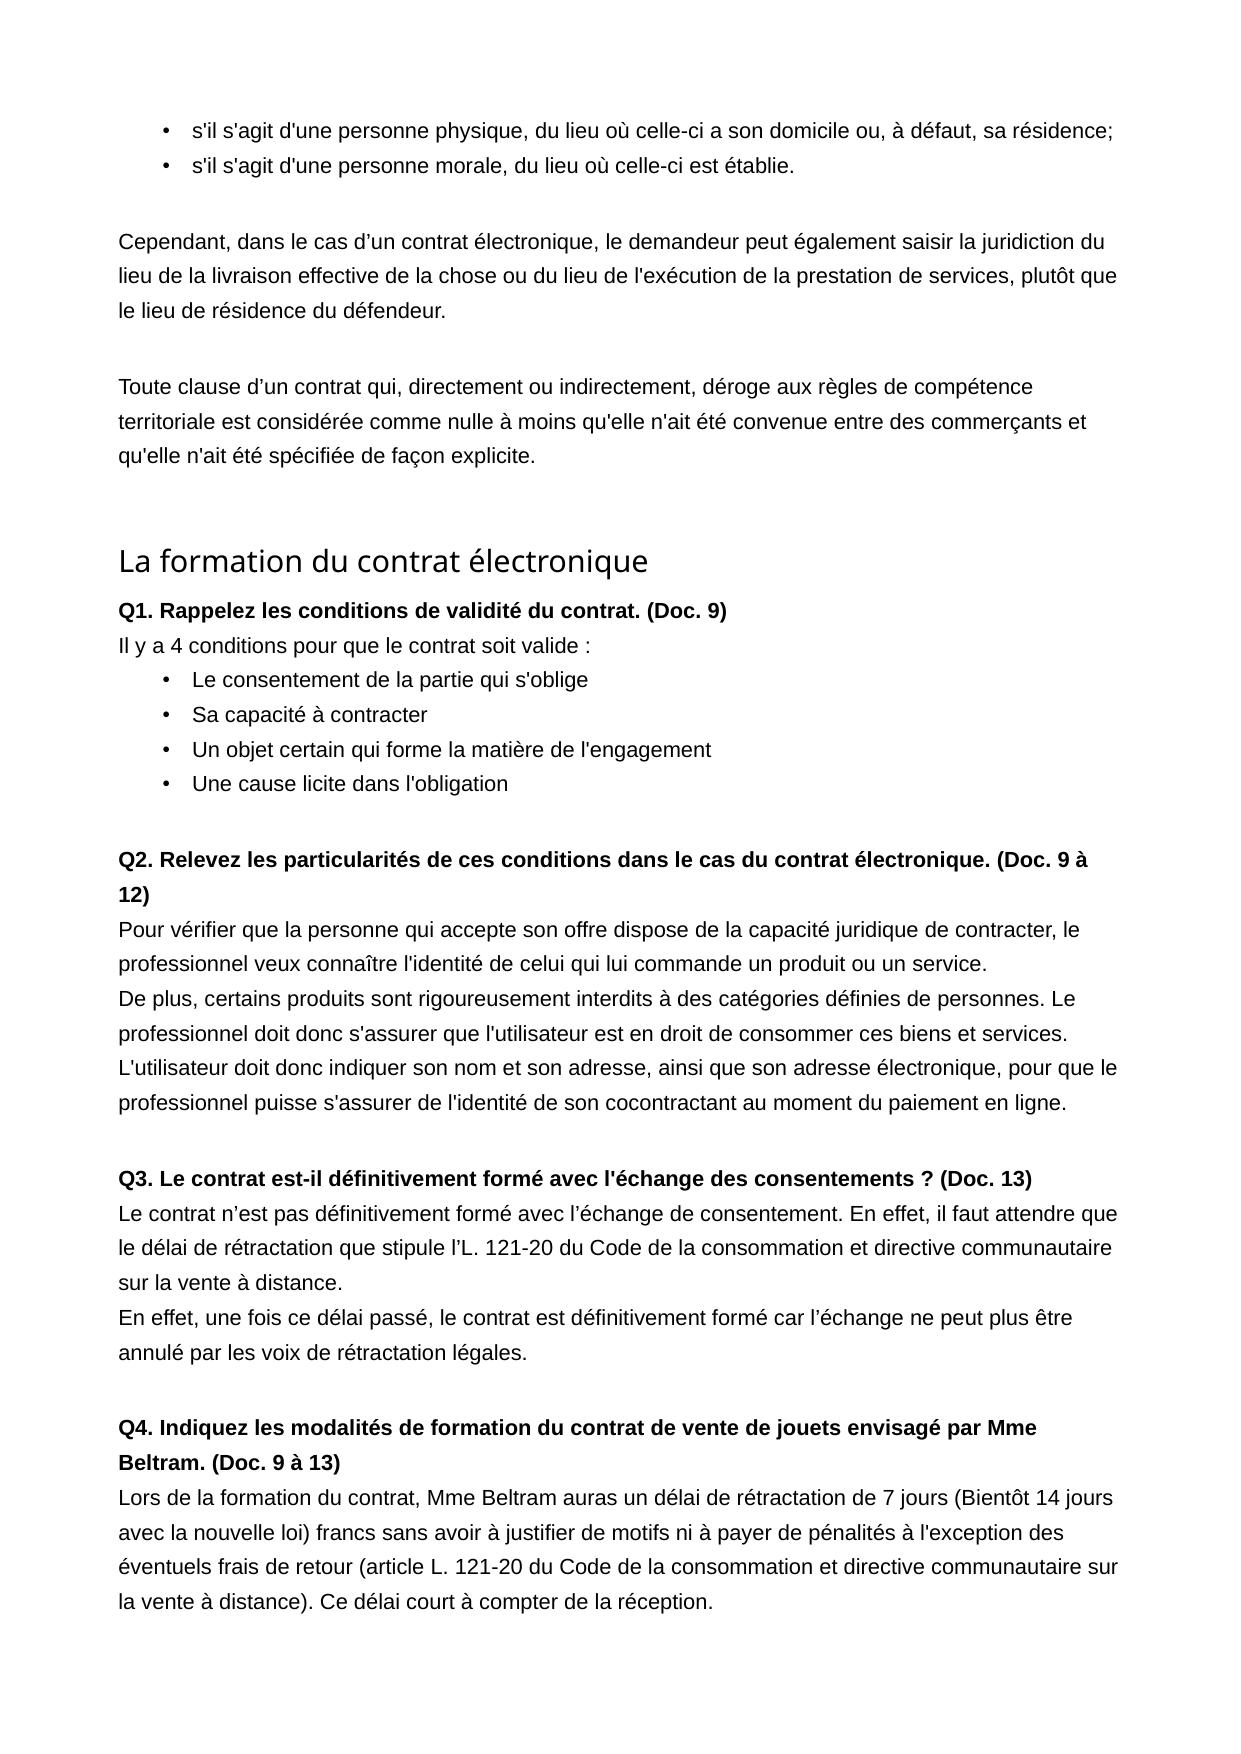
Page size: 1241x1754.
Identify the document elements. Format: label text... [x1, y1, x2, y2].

list Une cause licite dans l'obligation [162, 771, 1122, 796]
text En effet, une fois ce délai passé, le contrat est définitivement formé car l’échange ne peut plus être annulé par les voix de rétractation légales. [118, 1305, 1122, 1364]
text L'utilisateur doit donc indiquer son nom et son adresse, ainsi que son adresse électronique, pour que le professionnel puisse s'assurer de l'identité de son cocontractant au moment du paiement en ligne. [118, 1055, 1122, 1115]
text Il y a 4 conditions pour que le contrat soit valide : [118, 632, 1122, 658]
text Le contrat n’est pas définitivement formé avec l’échange de consentement. En effet, il faut attendre que le délai de rétractation que stipule l’L. 121-20 du Code de la consommation et directive communautaire sur la vente à distance. [118, 1201, 1122, 1295]
text Cependant, dans le cas d’un contrat électronique, le demandeur peut également saisir la juridiction du lieu de la livraison effective de la chose ou du lieu de l'exécution de la prestation de services, plutôt que le lieu de résidence du défendeur. [118, 229, 1122, 323]
text Q1. Rappelez les conditions de validité du contrat. (Doc. 9) [118, 598, 1122, 623]
subtitle La formation du contrat électronique [118, 540, 1122, 582]
text De plus, certains produits sont rigoureusement interdits à des catégories définies de personnes. Le professionnel doit donc s'assurer que l'utilisateur est en droit de consommer ces biens et services. [118, 986, 1122, 1046]
text Q2. Relevez les particularités de ces conditions dans le cas du contrat électronique. (Doc. 9 à 12) [118, 847, 1122, 907]
text Lors de la formation du contrat, Mme Beltram auras un délai de rétractation de 7 jours (Bientôt 14 jours avec la nouvelle loi) francs sans avoir à justifier de motifs ni à payer de pénalités à l'exception des éventuels frais de retour (article L. 121-20 du Code de la consommation et directive communautaire sur la vente à distance). Ce délai court à compter de la réception. [118, 1485, 1122, 1614]
list s'il s'agit d'une personne physique, du lieu où celle-ci a son domicile ou, à défaut, sa résidence; [162, 118, 1122, 143]
list s'il s'agit d'une personne morale, du lieu où celle-ci est établie. [162, 153, 1122, 178]
text Pour vérifier que la personne qui accepte son offre dispose de la capacité juridique de contracter, le professionnel veux connaître l'identité de celui qui lui commande un produit ou un service. [118, 917, 1122, 976]
text Toute clause d’un contrat qui, directement ou indirectement, déroge aux règles de compétence territoriale est considérée comme nulle à moins qu'elle n'ait été convenue entre des commerçants et qu'elle n'ait été spécifiée de façon explicite. [118, 374, 1122, 469]
text Q4. Indiquez les modalités de formation du contrat de vente de jouets envisagé par Mme Beltram. (Doc. 9 à 13) [118, 1415, 1122, 1475]
list Un objet certain qui forme la matière de l'engagement [162, 737, 1122, 762]
text Q3. Le contrat est-il définitivement formé avec l'échange des consentements ? (Doc. 13) [118, 1166, 1122, 1191]
list Sa capacité à contracter [162, 702, 1122, 727]
list Le consentement de la partie qui s'oblige [162, 667, 1122, 692]
